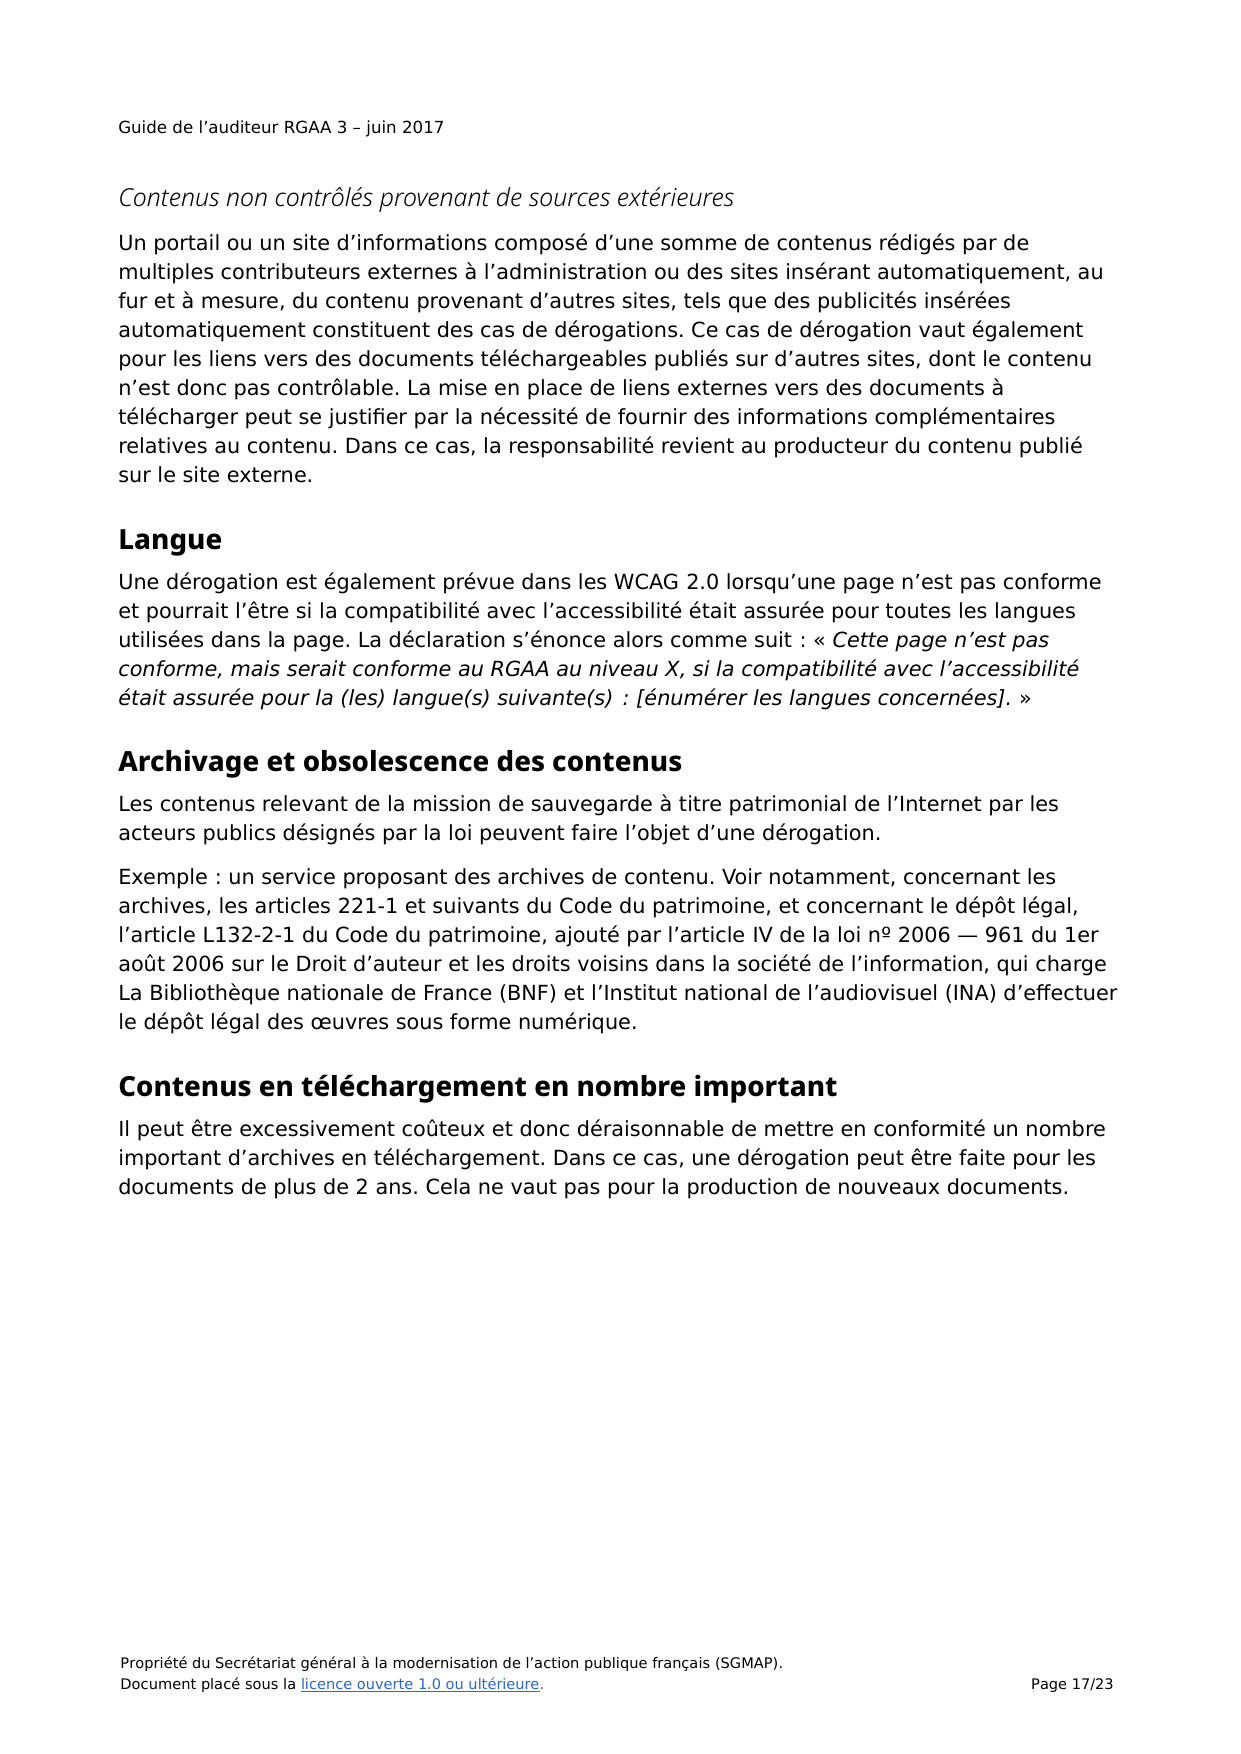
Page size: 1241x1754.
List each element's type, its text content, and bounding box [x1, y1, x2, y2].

subtitle Archivage et obsolescence des contenus [118, 742, 1122, 780]
subtitle Contenus non contrôlés provenant de sources extérieures [118, 179, 1122, 213]
subtitle Contenus en téléchargement en nombre important [118, 1066, 1122, 1104]
text Il peut être excessivement coûteux et donc déraisonnable de mettre en conformité un nombre important d’archives en téléchargement. Dans ce cas, une dérogation peut être faite pour les documents de plus de 2 ans. Cela ne vaut pas pour la production de nouveaux documents. [118, 1117, 1122, 1199]
subtitle Langue [118, 519, 1122, 557]
text Un portail ou un site d’informations composé d’une somme de contenus rédigés par de multiples contributeurs externes à l’administration ou des sites insérant automatiquement, au fur et à mesure, du contenu provenant d’autres sites, tels que des publicités insérées automatiquement constituent des cas de dérogations. Ce cas de dérogation vaut également pour les liens vers des documents téléchargeables publiés sur d’autres sites, dont le contenu n’est donc pas contrôlable. La mise en place de liens externes vers des documents à télécharger peut se justifier par la nécessité de fournir des informations complémentaires relatives au contenu. Dans ce cas, la responsabilité revient au producteur du contenu publié sur le site externe. [118, 231, 1122, 488]
text Une dérogation est également prévue dans les WCAG 2.0 lorsqu’une page n’est pas conforme et pourrait l’être si la compatibilité avec l’accessibilité était assurée pour toutes les langues utilisées dans la page. La déclaration s’énonce alors comme suit : « Cette page n’est pas conforme, mais serait conforme au RGAA au niveau X, si la compatibilité avec l’accessibilité était assurée pour la (les) langue(s) suivante(s) : [énumérer les langues concernées]. » [118, 570, 1122, 710]
text Exemple : un service proposant des archives de contenu. Voir notamment, concernant les archives, les articles 221-1 et suivants du Code du patrimoine, et concernant le dépôt légal, l’article L132-2-1 du Code du patrimoine, ajouté par l’article IV de la loi nº 2006 — 961 du 1er août 2006 sur le Droit d’auteur et les droits voisins dans la société de l’information, qui charge La Bibliothèque nationale de France (BNF) et l’Institut national de l’audiovisuel (INA) d’effectuer le dépôt légal des œuvres sous forme numérique. [118, 865, 1122, 1034]
text Les contenus relevant de la mission de sauvegarde à titre patrimonial de l’Internet par les acteurs publics désignés par la loi peuvent faire l’objet d’une dérogation. [118, 792, 1122, 846]
